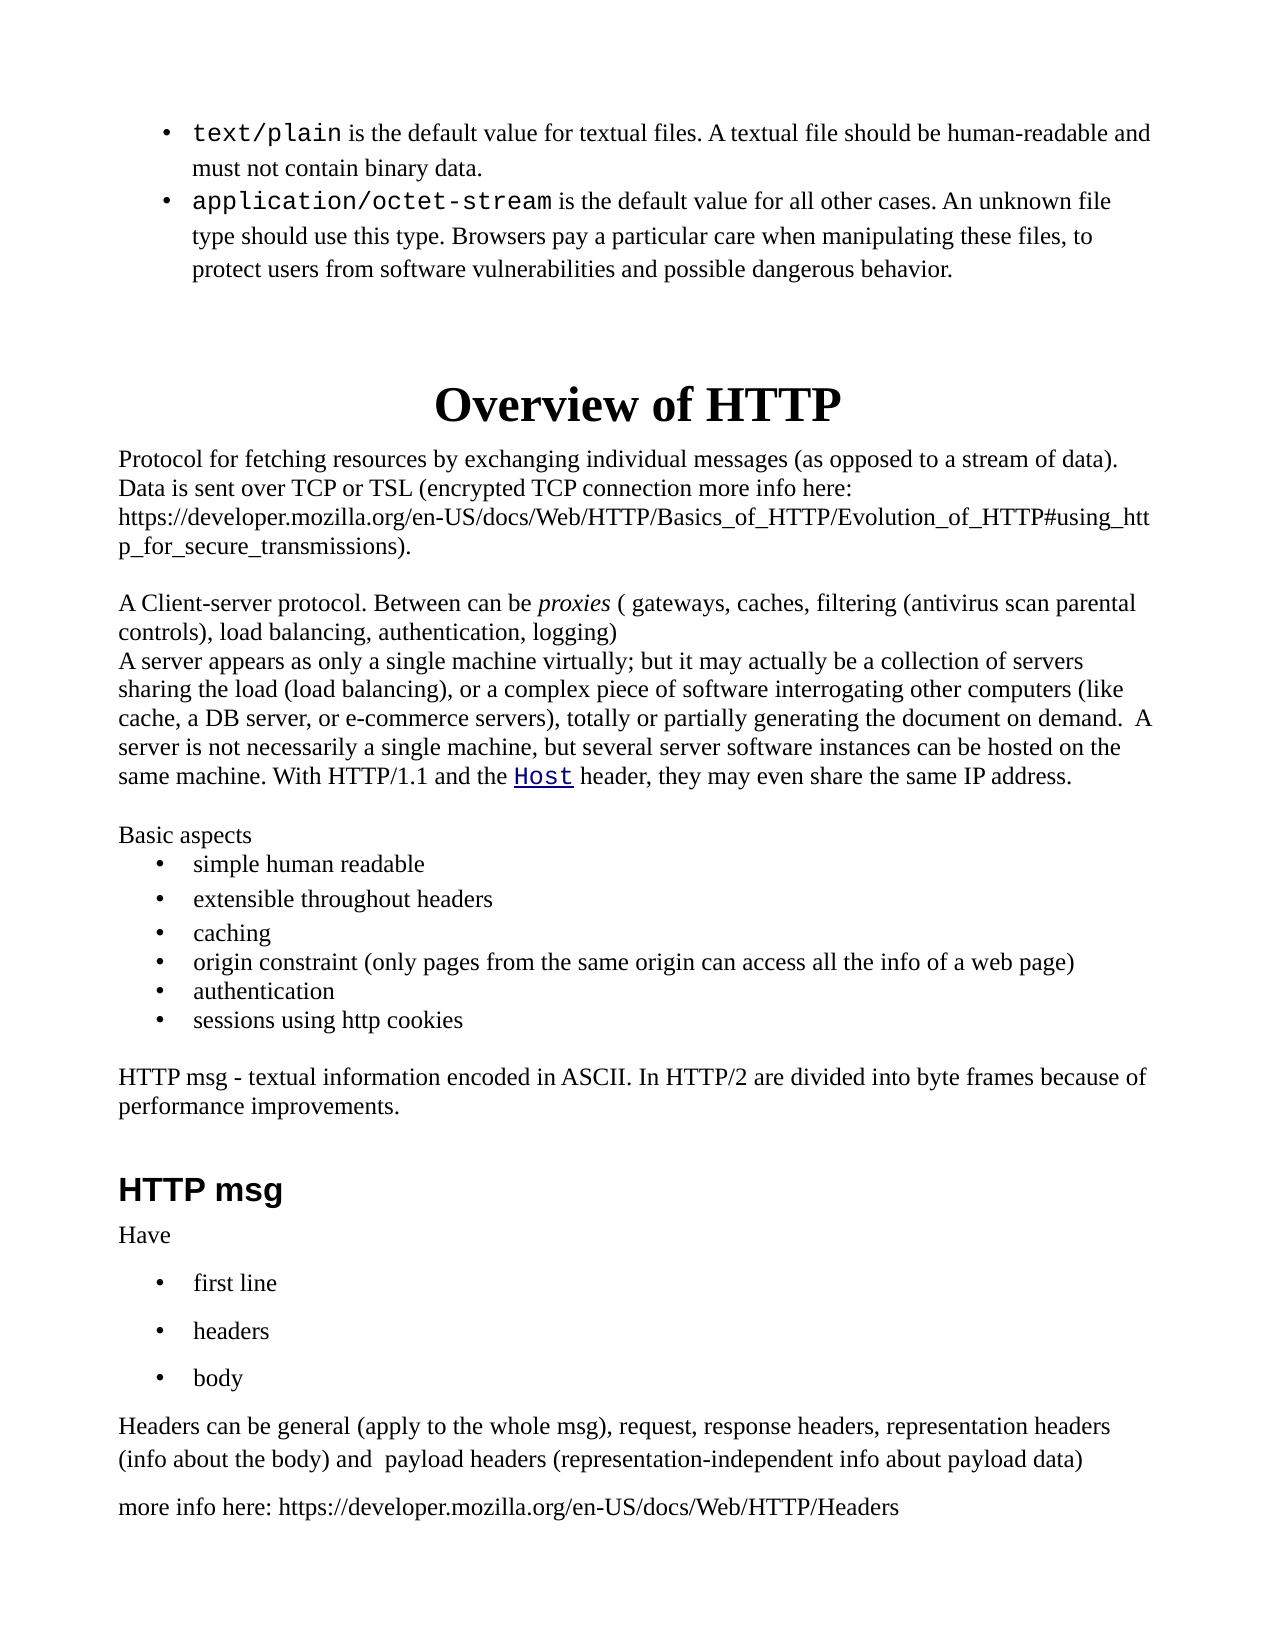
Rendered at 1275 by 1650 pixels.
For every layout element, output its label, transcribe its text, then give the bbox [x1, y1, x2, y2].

subtitle Overview of HTTP [118, 374, 1157, 432]
list sessions using http cookies [156, 1005, 1157, 1033]
list body [156, 1363, 1157, 1392]
list caching [156, 918, 1157, 947]
text more info here: https://developer.mozilla.org/en-US/docs/Web/HTTP/Headers [118, 1492, 1157, 1520]
list simple human readable [156, 849, 1157, 878]
subtitle HTTP msg [118, 1169, 1157, 1208]
text Headers can be general (apply to the whole msg), request, response headers, representation headers (info about the body) and payload headers (representation-independent info about payload data) [118, 1411, 1157, 1473]
list text/plain is the default value for textual files. A textual file should be human-readable and must not contain binary data. [162, 118, 1157, 182]
text Protocol for fetching resources by exchanging individual messages (as opposed to a stream of data). Data is sent over TCP or TSL (encrypted TCP connection more info here: https://developer.mozilla.org/en-US/docs/Web/HTTP/Basics_of_HTTP/Evolution_of_HTTP#using_http_for_secure_transmissions). [118, 444, 1157, 559]
text Have [118, 1221, 1157, 1249]
list first line [156, 1268, 1157, 1297]
text Basic aspects [118, 820, 1157, 849]
text HTTP msg - textual information encoded in ASCII. In HTTP/2 are divided into byte frames because of performance improvements. [118, 1062, 1157, 1120]
list origin constraint (only pages from the same origin can access all the info of a web page) [156, 947, 1157, 976]
text A Client-server protocol. Between can be proxies ( gateways, caches, filtering (antivirus scan parental controls), load balancing, authentication, logging) [118, 588, 1157, 646]
list authentication [156, 976, 1157, 1005]
list application/octet-stream is the default value for all other cases. An unknown file type should use this type. Browsers pay a particular care when manipulating these files, to protect users from software vulnerabilities and possible dangerous behavior. [162, 186, 1157, 283]
list headers [156, 1316, 1157, 1344]
text A server appears as only a single machine virtually; but it may actually be a collection of servers sharing the load (load balancing), or a complex piece of software interrogating other computers (like cache, a DB server, or e-commerce servers), totally or partially generating the document on demand. A server is not necessarily a single machine, but several server software instances can be hosted on the same machine. With HTTP/1.1 and the Host header, they may even share the same IP address. [118, 646, 1157, 792]
list extensible throughout headers [156, 884, 1157, 913]
